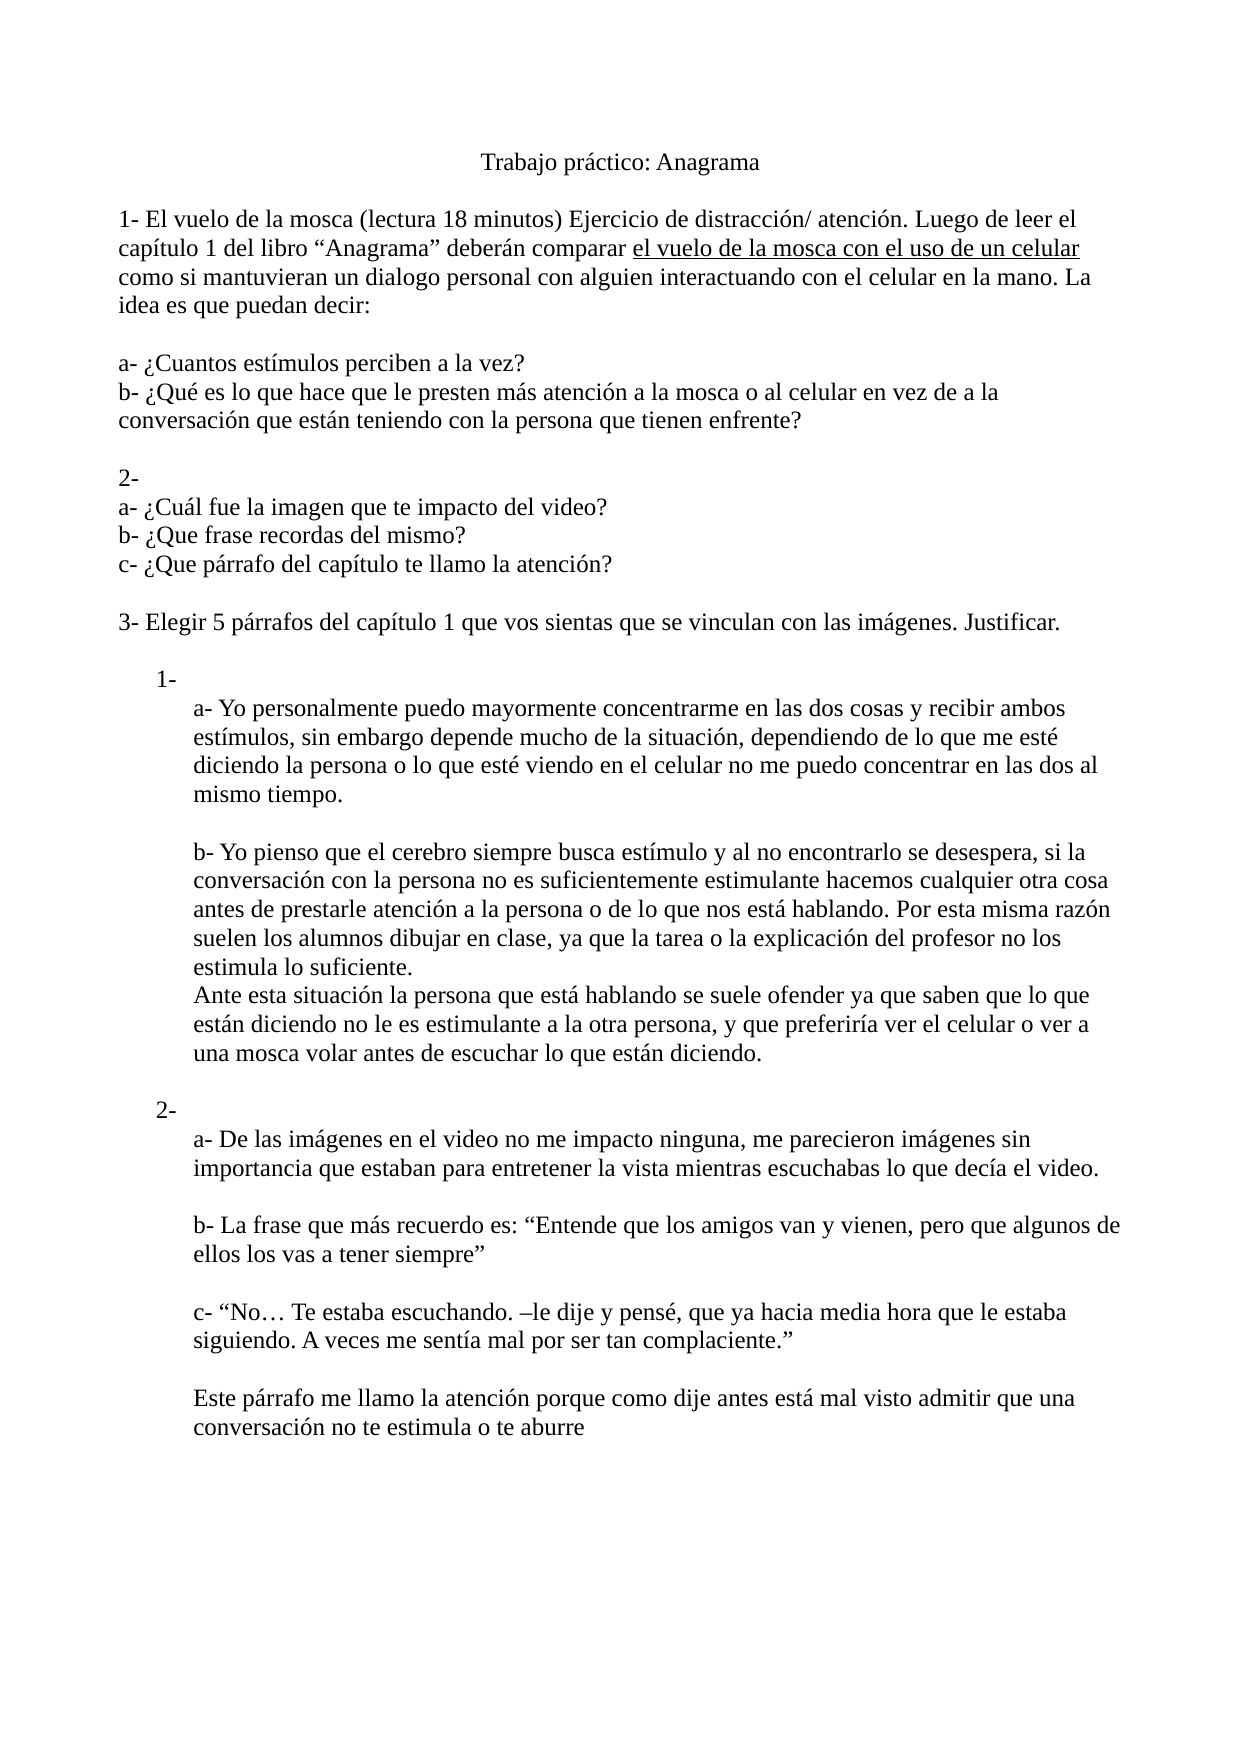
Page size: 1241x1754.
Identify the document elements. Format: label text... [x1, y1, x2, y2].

list a- De las imágenes en el video no me impacto ninguna, me parecieron imágenes sin importancia que estaban para entretener la vista mientras escuchabas lo que decía el video. b- La frase que más recuerdo es: “Entende que los amigos van y vienen, pero que algunos de ellos los vas a tener siempre” c- “No… Te estaba escuchando. –le dije y pensé, que ya hacia media hora que le estaba siguiendo. A veces me sentía mal por ser tan complaciente.” Este párrafo me llamo la atención porque como dije antes está mal visto admitir que una conversación no te estimula o te aburre [156, 1096, 1122, 1441]
text a- ¿Cuantos estímulos perciben a la vez? b- ¿Qué es lo que hace que le presten más atención a la mosca o al celular en vez de a la conversación que están teniendo con la persona que tienen enfrente? [118, 348, 1122, 434]
text 2- [118, 463, 1122, 492]
list a- Yo personalmente puedo mayormente concentrarme en las dos cosas y recibir ambos estímulos, sin embargo depende mucho de la situación, dependiendo de lo que me esté diciendo la persona o lo que esté viendo en el celular no me puedo concentrar en las dos al mismo tiempo. b- Yo pienso que el cerebro siempre busca estímulo y al no encontrarlo se desespera, si la conversación con la persona no es suficientemente estimulante hacemos cualquier otra cosa antes de prestarle atención a la persona o de lo que nos está hablando. Por esta misma razón suelen los alumnos dibujar en clase, ya que la tarea o la explicación del profesor no los estimula lo suficiente. Ante esta situación la persona que está hablando se suele ofender ya que saben que lo que están diciendo no le es estimulante a la otra persona, y que preferiría ver el celular o ver a una mosca volar antes de escuchar lo que están diciendo. [156, 664, 1122, 1096]
text 3- Elegir 5 párrafos del capítulo 1 que vos sientas que se vinculan con las imágenes. Justificar. [118, 607, 1122, 636]
text a- ¿Cuál fue la imagen que te impacto del video? b- ¿Que frase recordas del mismo? c- ¿Que párrafo del capítulo te llamo la atención? [118, 492, 1122, 607]
text Trabajo práctico: Anagrama [118, 147, 1122, 176]
text 1- El vuelo de la mosca (lectura 18 minutos) Ejercicio de distracción/ atención. Luego de leer el capítulo 1 del libro “Anagrama” deberán comparar el vuelo de la mosca con el uso de un celular como si mantuvieran un dialogo personal con alguien interactuando con el celular en la mano. La idea es que puedan decir: [118, 204, 1122, 319]
